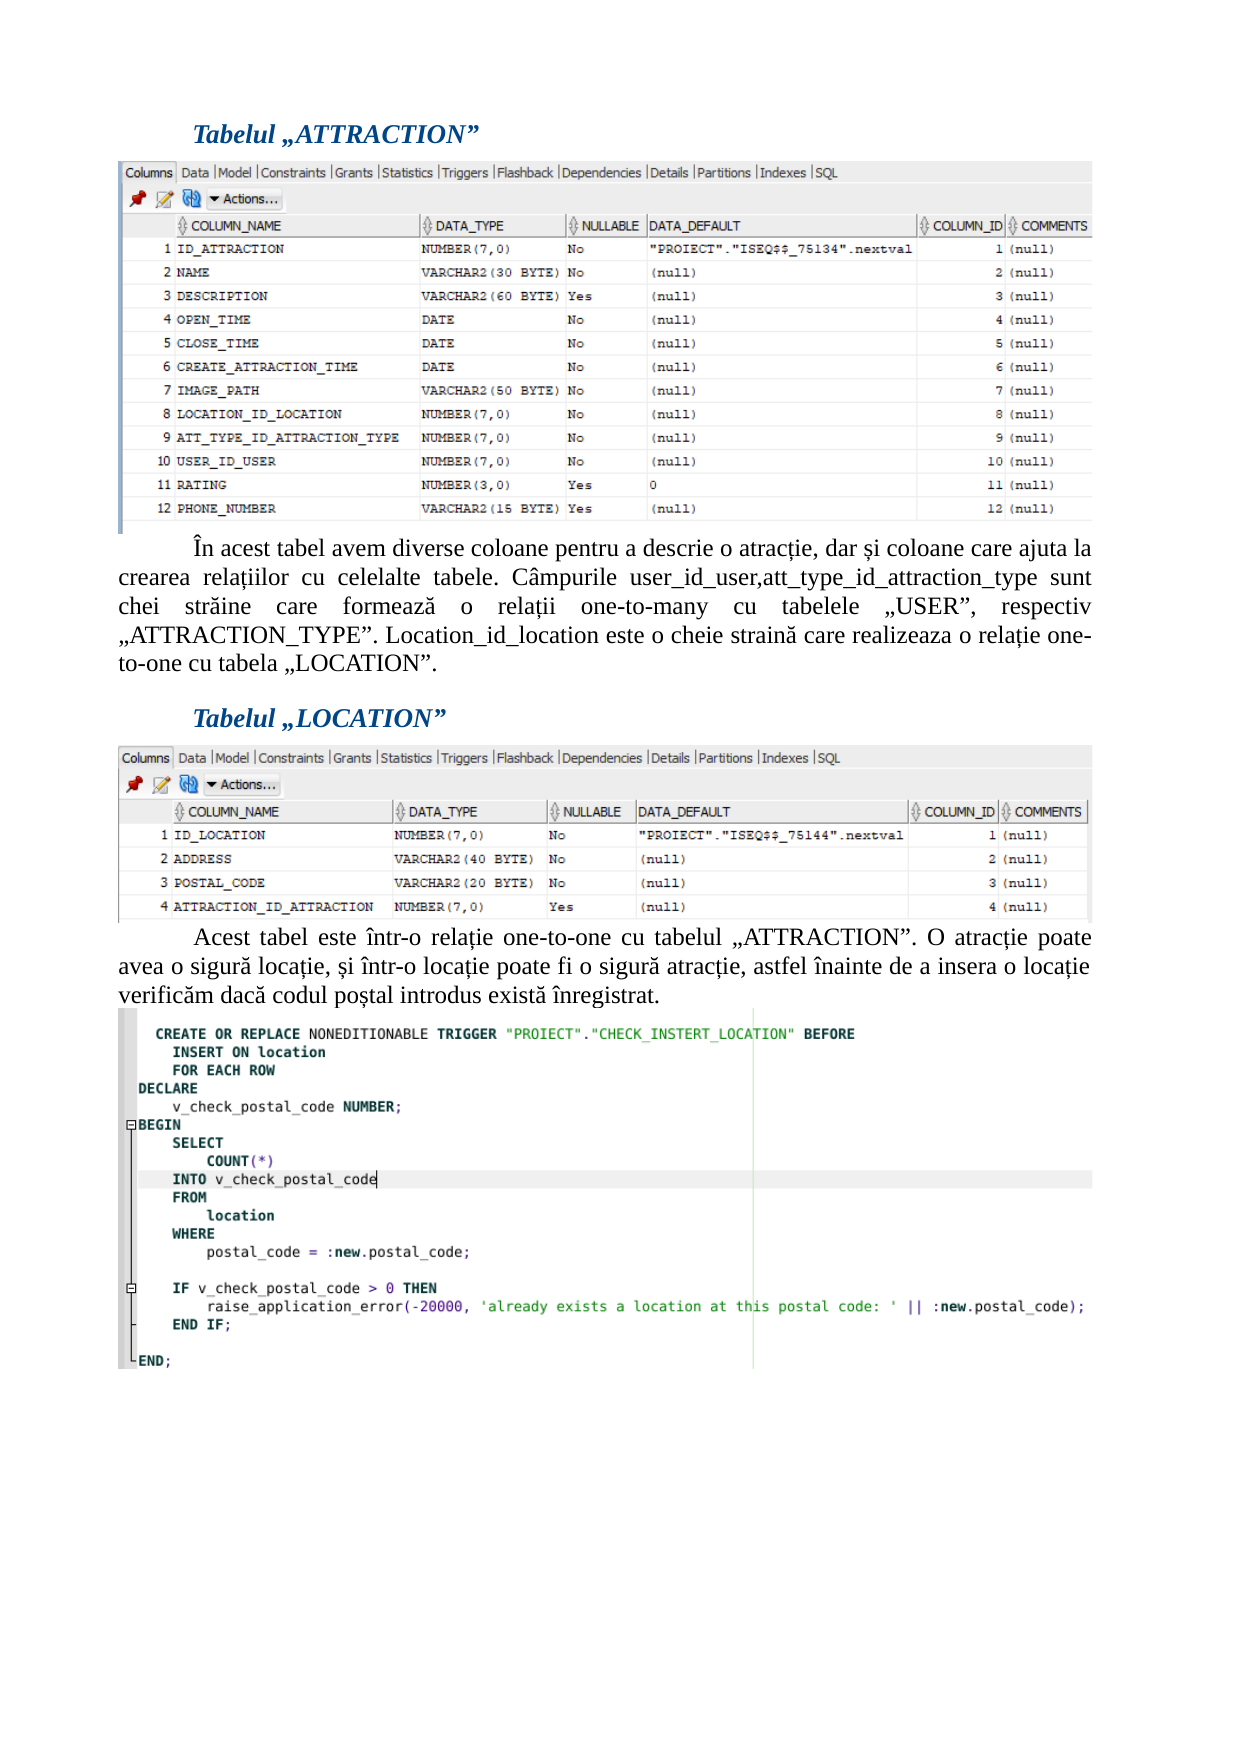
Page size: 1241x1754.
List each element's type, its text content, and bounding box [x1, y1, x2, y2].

subtitle Tabelul „ATTRACTION” [192, 118, 1093, 149]
picture [118, 1008, 1093, 1369]
text Acest tabel este într-o relație one-to-one cu tabelul „ATTRACTION”. O atracție poate avea o sigură locație, și într-o locație poate fi o sigură atracție, astfel înainte de a insera o locație verificăm dacă codul poștal introdus există înregistrat. [118, 923, 1093, 1008]
subtitle Tabelul „LOCATION” [192, 702, 1093, 733]
picture [118, 745, 1093, 923]
text În acest tabel avem diverse coloane pentru a descrie o atracție, dar și coloane care ajuta la crearea relațiilor cu celelalte tabele. Câmpurile user_id_user,att_type_id_attraction_type sunt chei străine care formează o relații one-to-many cu tabelele „USER”, respectiv „ATTRACTION_TYPE”. Location_id_location este o cheie straină care realizeaza o relație one-to-one cu tabela „LOCATION”. [118, 534, 1093, 677]
picture [118, 161, 1093, 534]
